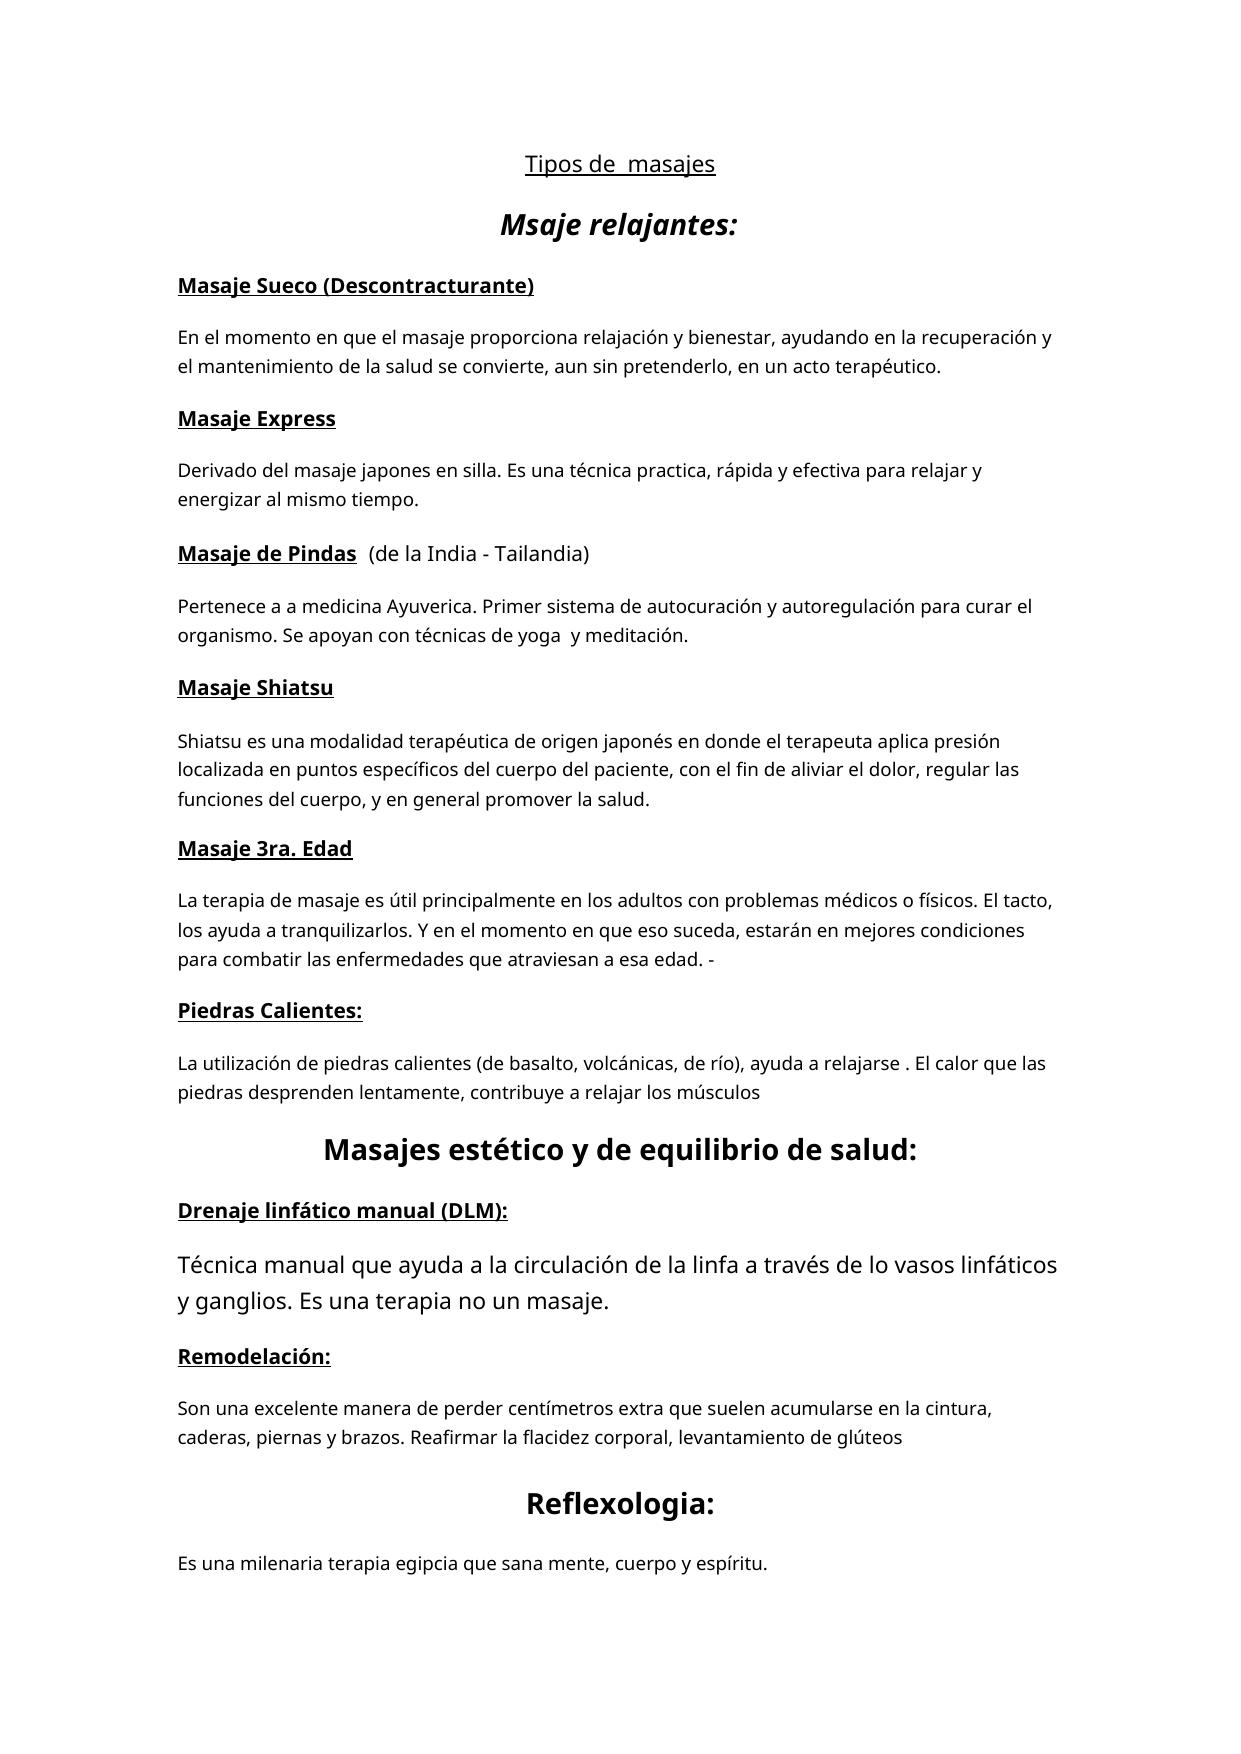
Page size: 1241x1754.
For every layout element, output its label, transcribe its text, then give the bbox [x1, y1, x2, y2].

text Masajes estético y de equilibrio de salud: [177, 1129, 1063, 1169]
text Msaje relajantes: [177, 204, 1063, 244]
text Tipos de masajes [177, 148, 1063, 179]
text Masaje Express [177, 404, 1063, 432]
text Son una excelente manera de perder centímetros extra que suelen acumularse en la cintura, caderas, piernas y brazos. Reafirmar la flacidez corporal, levantamiento de glúteos [177, 1395, 1063, 1450]
text Piedras Calientes: [177, 996, 1063, 1025]
text Derivado del masaje japones en silla. Es una técnica practica, rápida y efectiva para relajar y energizar al mismo tiempo. [177, 457, 1063, 512]
text Es una milenaria terapia egipcia que sana mente, cuerpo y espíritu. [177, 1550, 1063, 1575]
text La utilización de piedras calientes (de basalto, volcánicas, de río), ayuda a relajarse . El calor que las piedras desprenden lentamente, contribuye a relajar los músculos [177, 1050, 1063, 1105]
text Shiatsu es una modalidad terapéutica de origen japonés en donde el terapeuta aplica presión localizada en puntos específicos del cuerpo del paciente, con el fin de aliviar el dolor, regular las funciones del cuerpo, y en general promover la salud. [177, 726, 1063, 813]
text En el momento en que el masaje proporciona relajación y bienestar, ayudando en la recuperación y el mantenimiento de la salud se convierte, aun sin pretenderlo, en un acto terapéutico. [177, 324, 1063, 379]
text Masaje Shiatsu [177, 673, 1063, 701]
text Masaje Sueco (Descontracturante) [177, 271, 1063, 299]
text Reflexologia: [177, 1483, 1063, 1523]
text La terapia de masaje es útil principalmente en los adultos con problemas médicos o físicos. El tacto, los ayuda a tranquilizarlos. Y en el momento en que eso suceda, estarán en mejores condiciones para combatir las enfermedades que atraviesan a esa edad. - [177, 888, 1063, 972]
text Drenaje linfático manual (DLM): [177, 1196, 1063, 1224]
text Masaje de Pindas (de la India - Tailandia) [177, 536, 1063, 568]
text Remodelación: [177, 1342, 1063, 1370]
text Técnica manual que ayuda a la circulación de la linfa a través de lo vasos linfáticos y ganglios. Es una terapia no un masaje. [177, 1249, 1063, 1316]
text Pertenece a a medicina Ayuverica. Primer sistema de autocuración y autoregulación para curar el organismo. Se apoyan con técnicas de yoga y meditación. [177, 593, 1063, 648]
text Masaje 3ra. Edad [177, 834, 1063, 863]
